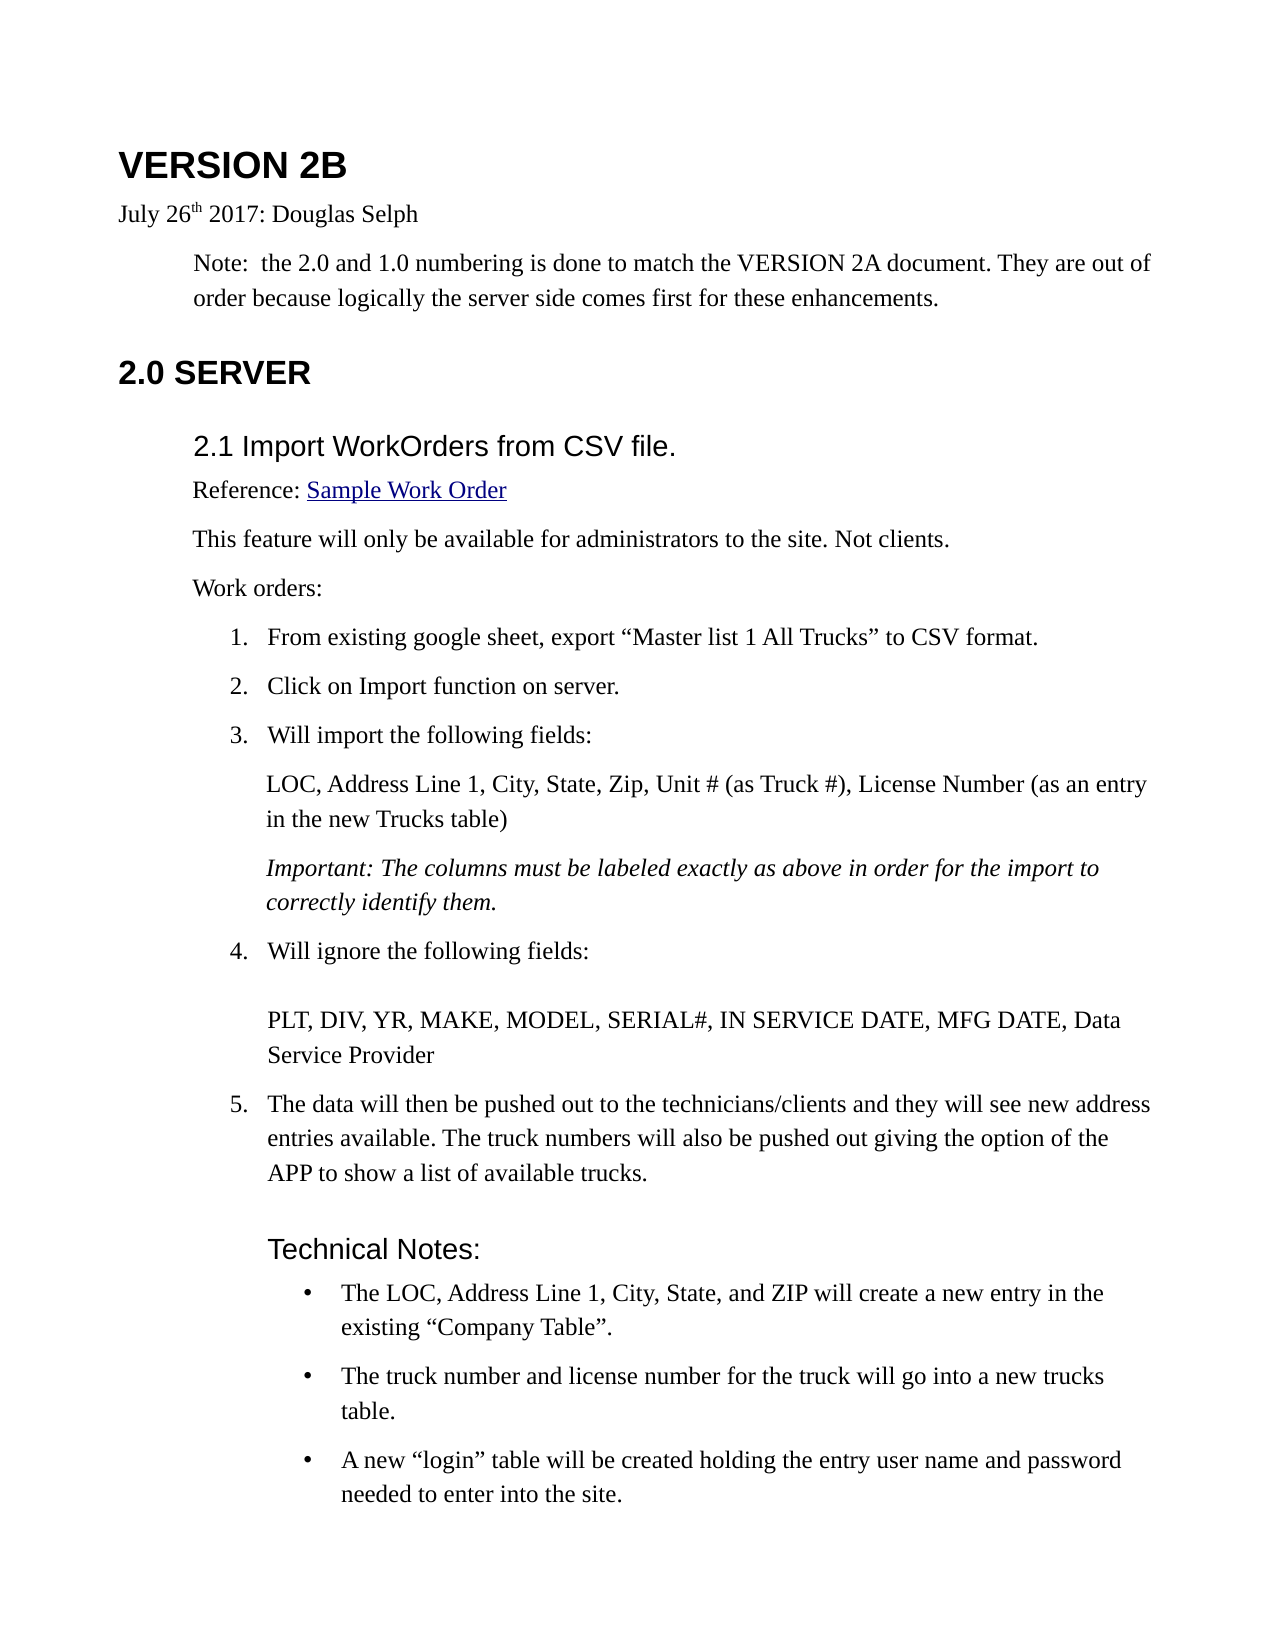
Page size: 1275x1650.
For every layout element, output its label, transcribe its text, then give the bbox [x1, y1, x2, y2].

list A new “login” table will be created holding the entry user name and password needed to enter into the site. [303, 1445, 1157, 1508]
subtitle Technical Notes: [229, 1232, 1157, 1265]
list The LOC, Address Line 1, City, State, and ZIP will create a new entry in the existing “Company Table”. [303, 1278, 1157, 1341]
text LOC, Address Line 1, City, State, Zip, Unit # (as Truck #), License Number (as an entry in the new Trucks table) [266, 769, 1157, 832]
list The truck number and license number for the truck will go into a new trucks table. [303, 1361, 1157, 1425]
list The data will then be pushed out to the technicians/clients and they will see new address entries available. The truck numbers will also be pushed out giving the option of the APP to show a list of available trucks. [229, 1089, 1157, 1187]
list Note: the 2.0 and 1.0 numbering is done to match the VERSION 2A document. They are out of order because logically the server side comes first for these enhancements. [156, 248, 1157, 312]
text Reference: Sample Work Order [192, 475, 1157, 504]
list From existing google sheet, export “Master list 1 All Trucks” to CSV format. [229, 622, 1157, 651]
text July 26th 2017: Douglas Selph [118, 199, 1157, 228]
text This feature will only be available for administrators to the site. Not clients. [192, 524, 1157, 553]
text Important: The columns must be labeled exactly as above in order for the import to correctly identify them. [266, 853, 1157, 916]
subtitle VERSION 2B [118, 143, 1157, 187]
subtitle 2.1 Import WorkOrders from CSV file. [156, 429, 1157, 462]
list Will ignore the following fields: PLT, DIV, YR, MAKE, MODEL, SERIAL#, IN SERVICE DATE, MFG DATE, Data Service Provider [229, 936, 1157, 1068]
list Click on Import function on server. [229, 671, 1157, 700]
subtitle 2.0 SERVER [118, 353, 1157, 391]
text Work orders: [192, 573, 1157, 602]
list Will import the following fields: [229, 720, 1157, 749]
